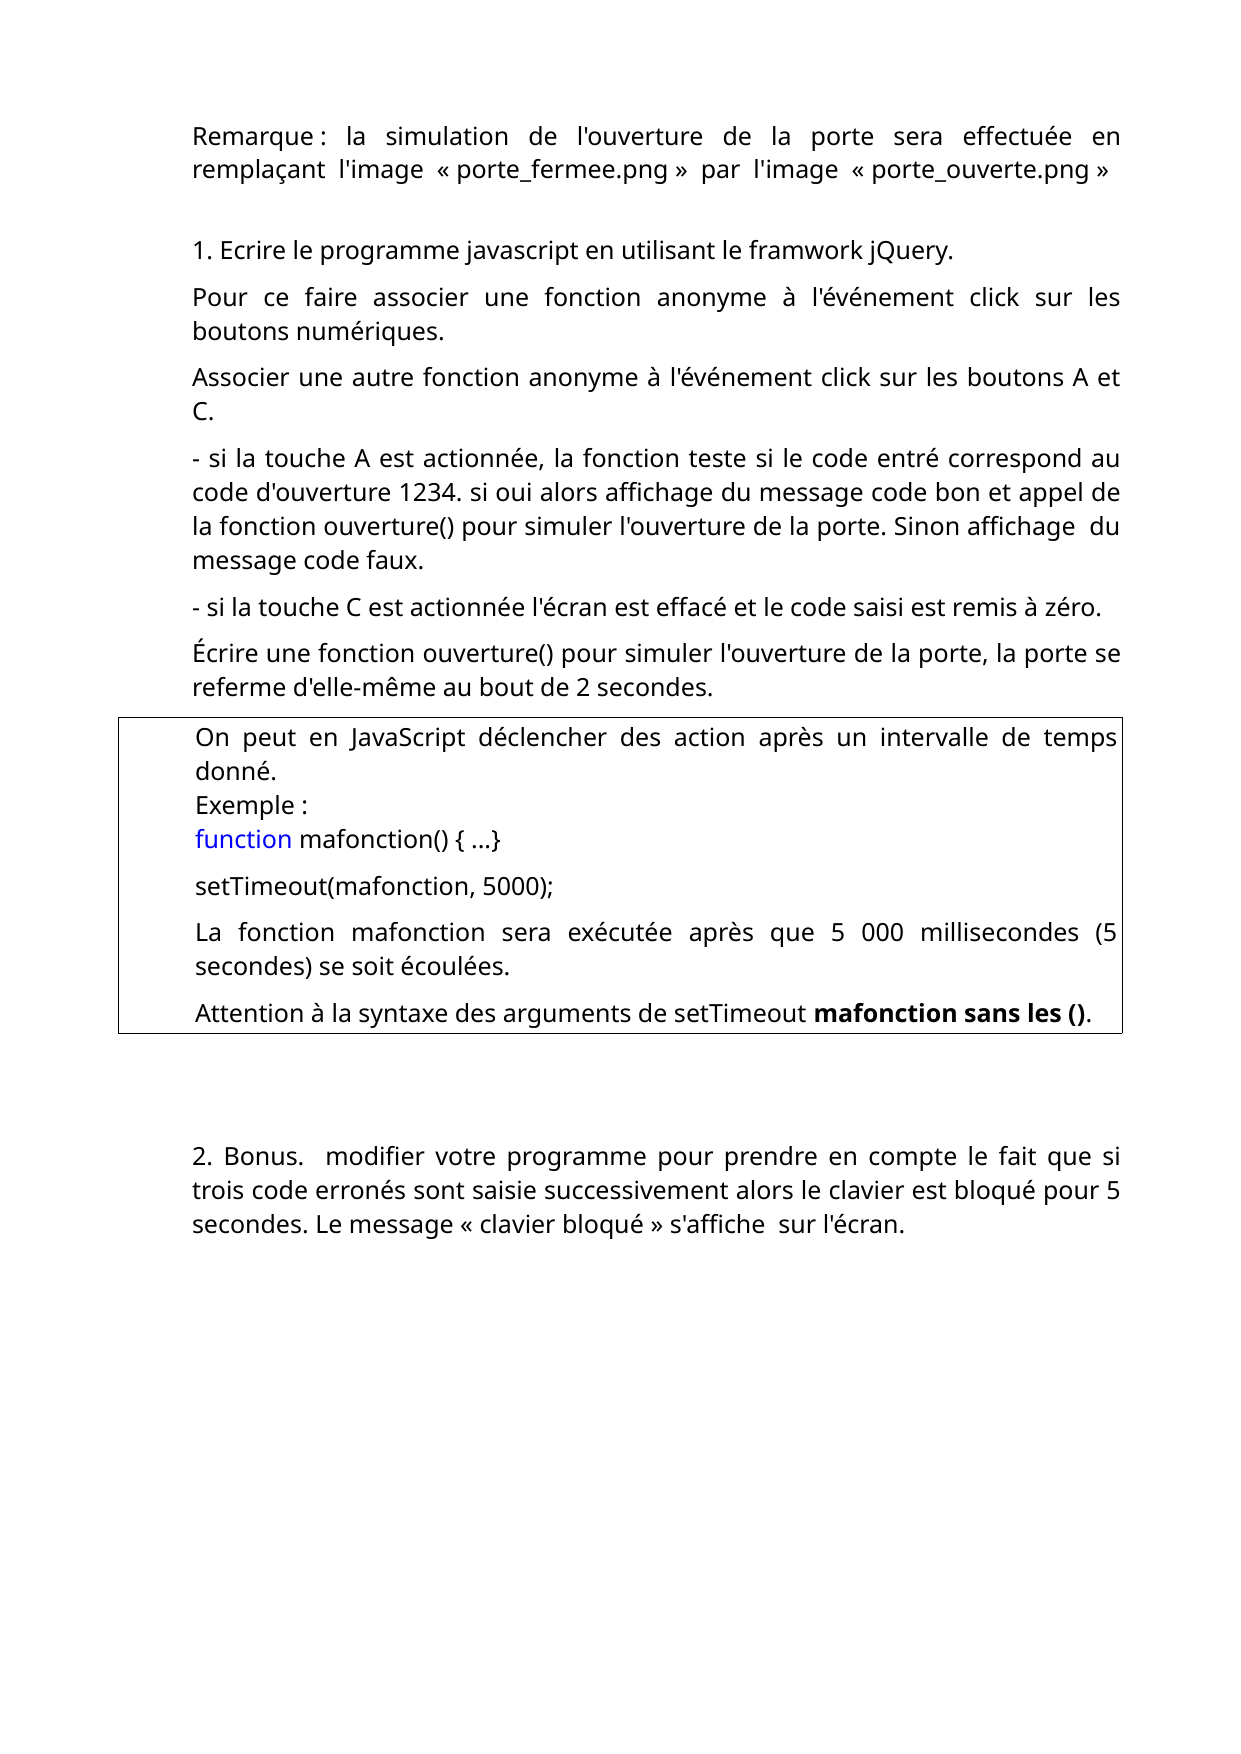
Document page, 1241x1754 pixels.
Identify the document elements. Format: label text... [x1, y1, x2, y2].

list Ecrire le programme javascript en utilisant le framwork jQuery. [118, 233, 1122, 267]
list Remarque : la simulation de l'ouverture de la porte sera effectuée en remplaçant l'image « porte_fermee.png » par l'image « porte_ouverte.png » [118, 118, 1122, 220]
list - si la touche A est actionnée, la fonction teste si le code entré correspond au code d'ouverture 1234. si oui alors affichage du message code bon et appel de la fonction ouverture() pour simuler l'ouverture de la porte. Sinon affichage du message code faux. [118, 441, 1122, 577]
list On peut en JavaScript déclencher des action après un intervalle de temps donné. Exemple : function mafonction() { ...} [119, 718, 1122, 856]
list Bonus. modifier votre programme pour prendre en compte le fait que si trois code erronés sont saisie successivement alors le clavier est bloqué pour 5 secondes. Le message « clavier bloqué » s'affiche sur l'écran. [118, 1138, 1122, 1240]
list La fonction mafonction sera exécutée après que 5 000 millisecondes (5 secondes) se soit écoulées. [119, 912, 1122, 983]
list Pour ce faire associer une fonction anonyme à l'événement click sur les boutons numériques. [118, 279, 1122, 347]
list Écrire une fonction ouverture() pour simuler l'ouverture de la porte, la porte se referme d'elle-même au bout de 2 secondes. [118, 636, 1122, 704]
list - si la touche C est actionnée l'écran est effacé et le code saisi est remis à zéro. [118, 589, 1122, 623]
list Associer une autre fonction anonyme à l'événement click sur les boutons A et C. [118, 360, 1122, 428]
list Attention à la syntaxe des arguments de setTimeout mafonction sans les (). [119, 992, 1122, 1033]
list setTimeout(mafonction, 5000); [119, 865, 1122, 902]
